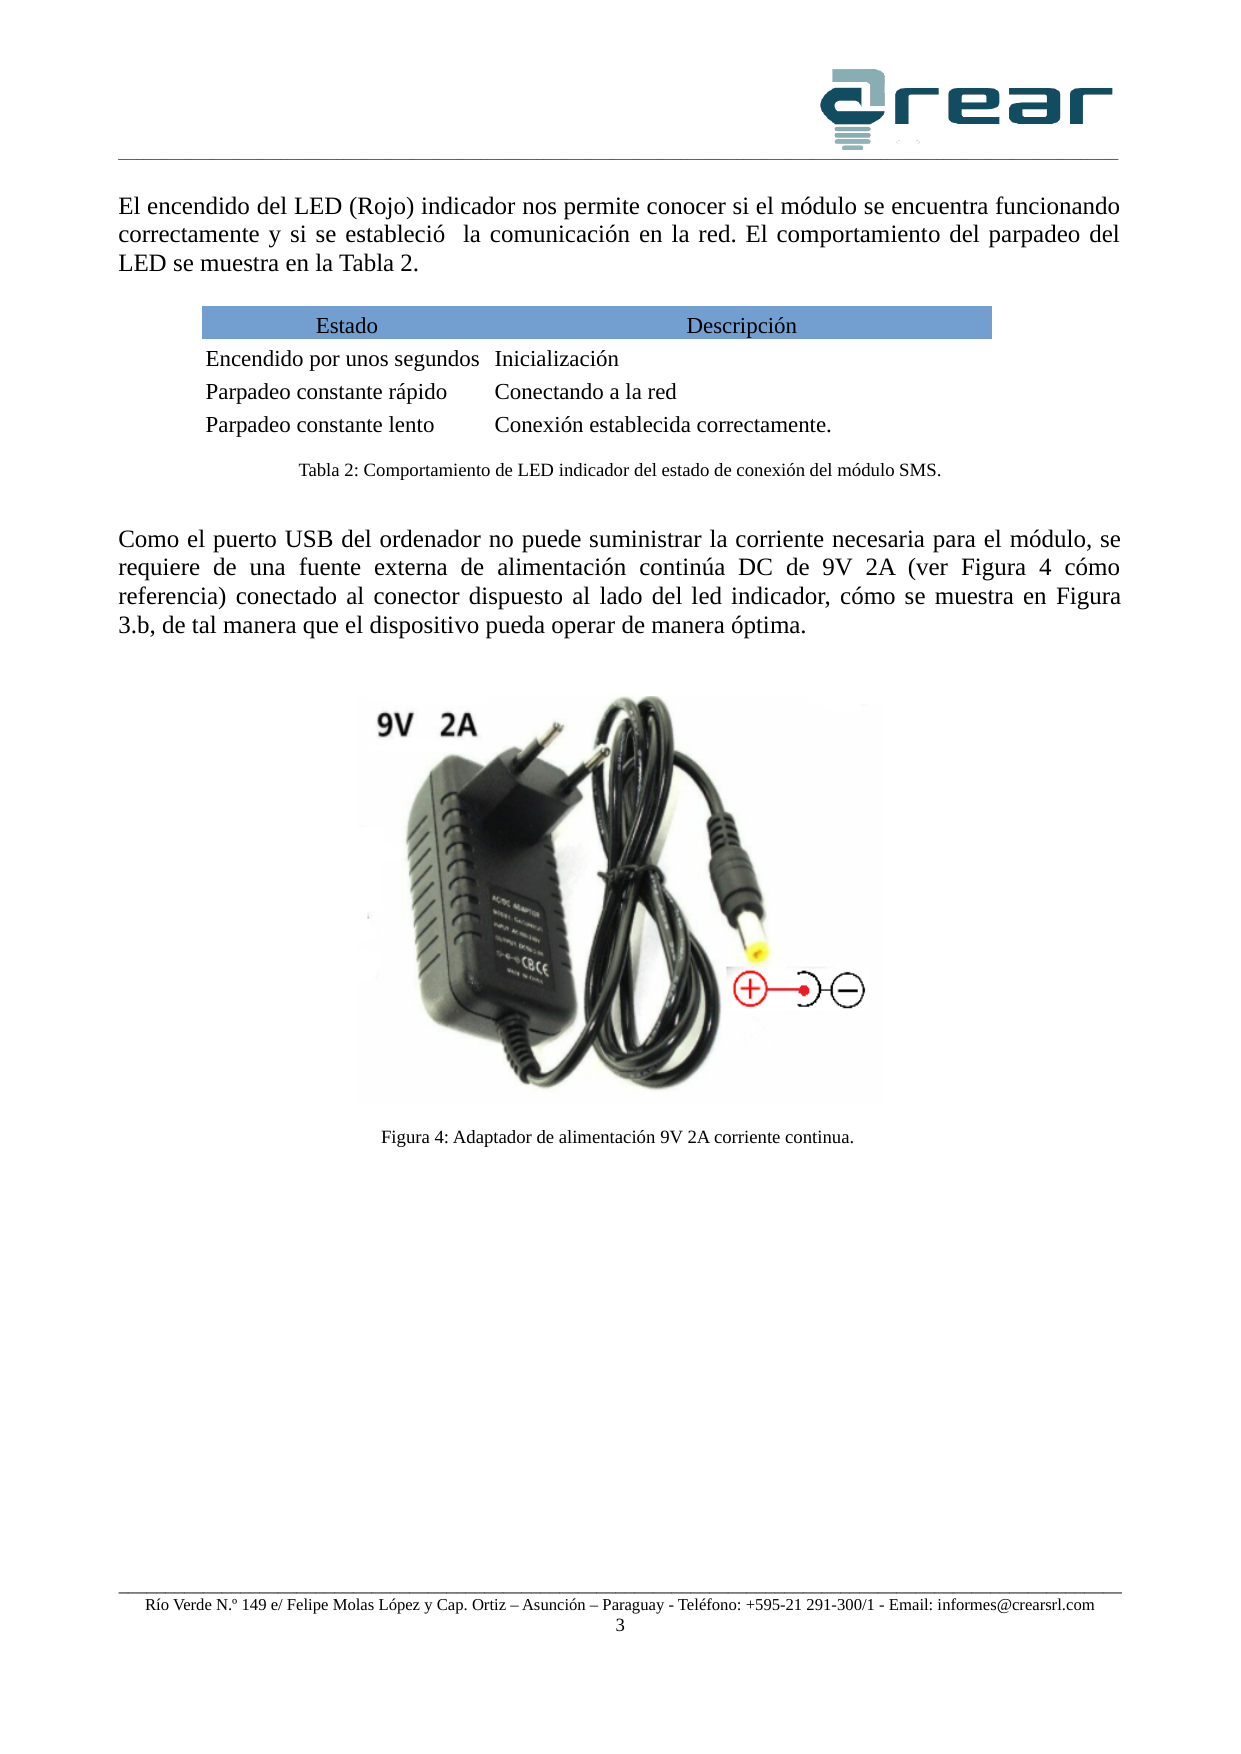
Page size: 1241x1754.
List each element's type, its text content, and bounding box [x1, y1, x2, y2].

table_cell Encendido por unos segundos [202, 339, 491, 372]
table_cell Conexión establecida correctamente. [491, 405, 992, 437]
table_cell Parpadeo constante rápido [202, 372, 491, 404]
picture [820, 69, 1113, 150]
table_cell Parpadeo constante lento [202, 405, 491, 437]
text El encendido del LED (Rojo) indicador nos permite conocer si el módulo se encuentra funcionando correctamente y si se estableció la comunicación en la red. El comportamiento del parpadeo del LED se muestra en la Tabla 2. [118, 191, 1122, 277]
table_cell Inicialización [491, 339, 992, 372]
table_header Estado [202, 306, 491, 339]
table_header Descripción [491, 306, 992, 339]
text Figura 4: Adaptador de alimentación 9V 2A corriente continua. [118, 1126, 1122, 1147]
text Tabla 2: Comportamiento de LED indicador del estado de conexión del módulo SMS. [118, 459, 1122, 481]
table_cell Conectando a la red [491, 372, 992, 404]
text Como el puerto USB del ordenador no puede suministrar la corriente necesaria para el módulo, se requiere de una fuente externa de alimentación continúa DC de 9V 2A (ver Figura 4 cómo referencia) conectado al conector dispuesto al lado del led indicador, cómo se muestra en Figura 3.b, de tal manera que el dispositivo pueda operar de manera óptima. [118, 524, 1122, 639]
